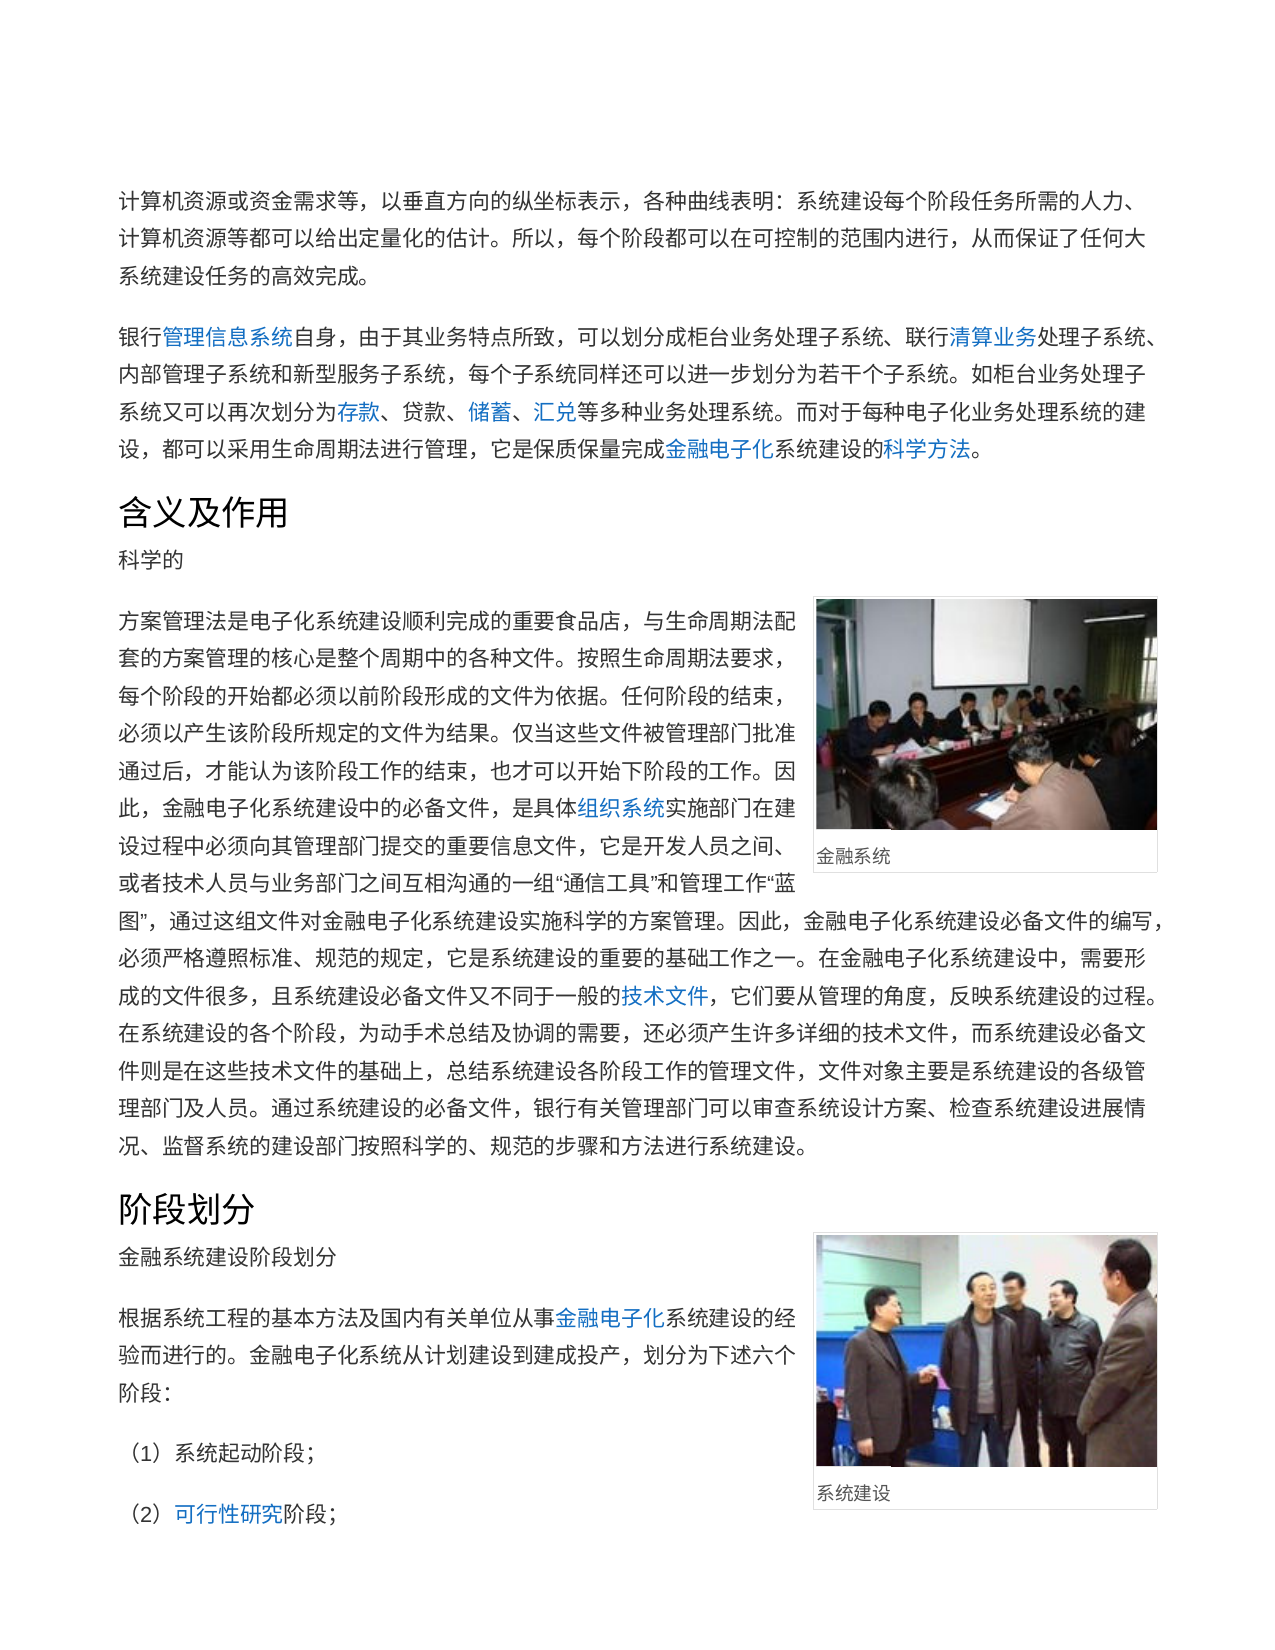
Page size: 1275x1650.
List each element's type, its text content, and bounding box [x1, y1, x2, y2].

list 系统建设 [816, 1467, 1154, 1506]
list 计算机资源或资金需求等，以垂直方向的纵坐标表示，各种曲线表明：系统建设每个阶段任务所需的人力、计算机资源等都可以给出定量化的估计。所以，每个阶段都可以在可控制的范围内进行，从而保证了任何大系统建设任务的高效完成。 [118, 176, 1157, 289]
list 金融系统建设阶段划分 [118, 1232, 813, 1270]
list [814, 1233, 1157, 1509]
list 根据系统工程的基本方法及国内有关单位从事金融电子化系统建设的经验而进行的。金融电子化系统从计划建设到建成投产，划分为下述六个阶段： [118, 1293, 813, 1406]
subtitle 阶段划分 [118, 1182, 1157, 1232]
list 金融系统 [816, 830, 1154, 869]
picture [816, 599, 1157, 830]
list 方案管理法是电子化系统建设顺利完成的重要食品店，与生命周期法配套的方案管理的核心是整个周期中的各种文件。按照生命周期法要求，每个阶段的开始都必须以前阶段形成的文件为依据。任何阶段的结束，必须以产生该阶段所规定的文件为结果。仅当这些文件被管理部门批准通过后，才能认为该阶段工作的结束，也才可以开始下阶段的工作。因此，金融电子化系统建设中的必备文件，是具体组织系统实施部门在建设过程中必须向其管理部门提交的重要信息文件，它是开发人员之间、或者技术人员与业务部门之间互相沟通的一组“通信工具”和管理工作“蓝图”，通过这组文件对金融电子化系统建设实施科学的方案管理。因此，金融电子化系统建设必备文件的编写，必须严格遵照标准、规范的规定，它是系统建设的重要的基础工作之一。在金融电子化系统建设中，需要形成的文件很多，且系统建设必备文件又不同于一般的技术文件，它们要从管理的角度，反映系统建设的过程。在系统建设的各个阶段，为动手术总结及协调的需要，还必须产生许多详细的技术文件，而系统建设必备文件则是在这些技术文件的基础上，总结系统建设各阶段工作的管理文件，文件对象主要是系统建设的各级管理部门及人员。通过系统建设的必备文件，银行有关管理部门可以审查系统设计方案、检查系统建设进展情况、监督系统的建设部门按照科学的、规范的步骤和方法进行系统建设。 [118, 596, 1157, 1159]
picture [816, 1235, 1157, 1467]
list （1）系统起动阶段； [118, 1429, 813, 1467]
subtitle 含义及作用 [118, 486, 1157, 536]
list 银行管理信息系统自身，由于其业务特点所致，可以划分成柜台业务处理子系统、联行清算业务处理子系统、内部管理子系统和新型服务子系统，每个子系统同样还可以进一步划分为若干个子系统。如柜台业务处理子系统又可以再次划分为存款、贷款、储蓄、汇兑等多种业务处理系统。而对于每种电子化业务处理系统的建设，都可以采用生命周期法进行管理，它是保质保量完成金融电子化系统建设的科学方法。 [118, 312, 1157, 462]
list （2）可行性研究阶段； [118, 1490, 1157, 1527]
list 科学的 [118, 536, 1157, 573]
